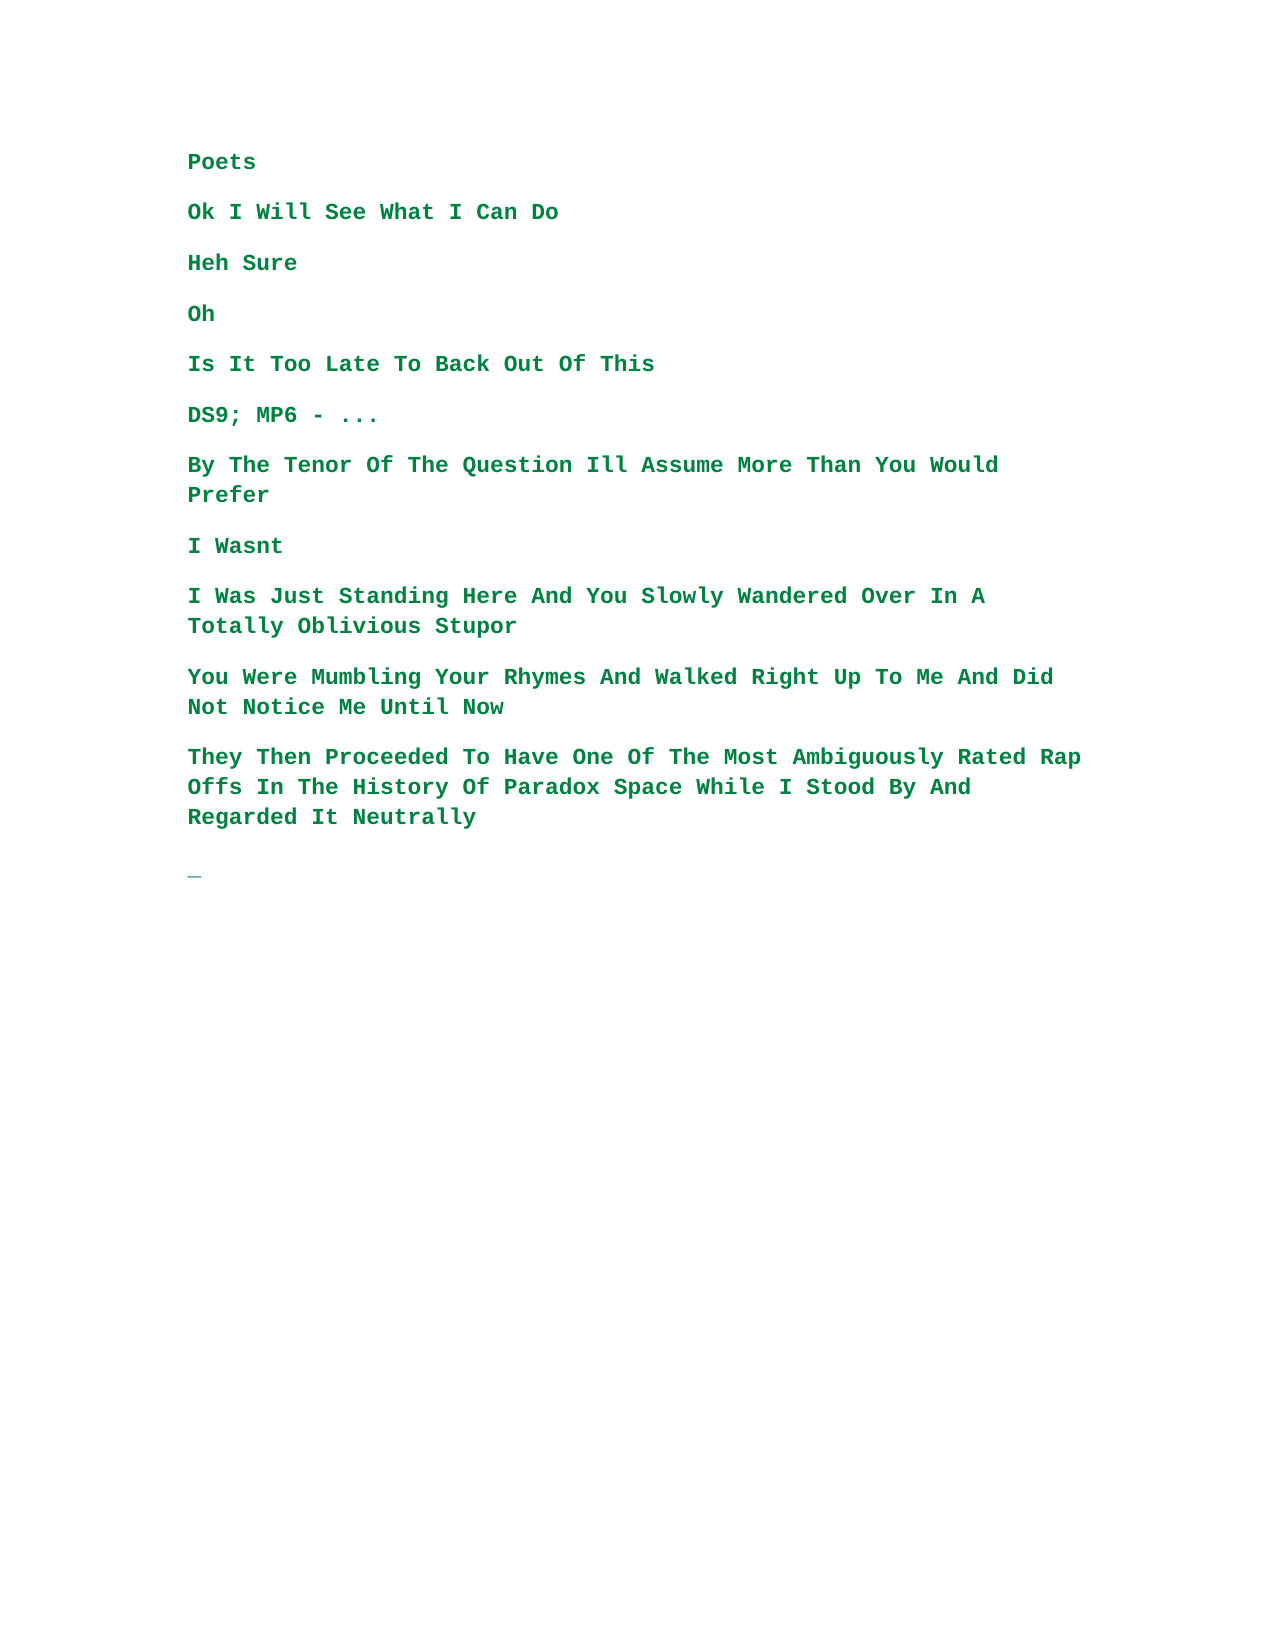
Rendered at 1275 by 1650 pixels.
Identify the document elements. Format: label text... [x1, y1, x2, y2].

text By The Tenor Of The Question Ill Assume More Than You Would Prefer [187, 454, 1087, 509]
text I Wasnt [187, 534, 1087, 560]
text Poets [187, 150, 1087, 176]
text You Were Mumbling Your Rhymes And Walked Right Up To Me And Did Not Notice Me Until Now [187, 665, 1087, 721]
text Heh Sure [187, 251, 1087, 277]
text Oh [187, 302, 1087, 328]
text They Then Proceeded To Have One Of The Most Ambiguously Rated Rap Offs In The History Of Paradox Space While I Stood By And Regarded It Neutrally [187, 746, 1087, 831]
text _ [187, 856, 1087, 882]
text Ok I Will See What I Can Do [187, 201, 1087, 227]
text DS9; MP6 - ... [187, 403, 1087, 429]
text I Was Just Standing Here And You Slowly Wandered Over In A Totally Oblivious Stupor [187, 585, 1087, 641]
text Is It Too Late To Back Out Of This [187, 352, 1087, 378]
